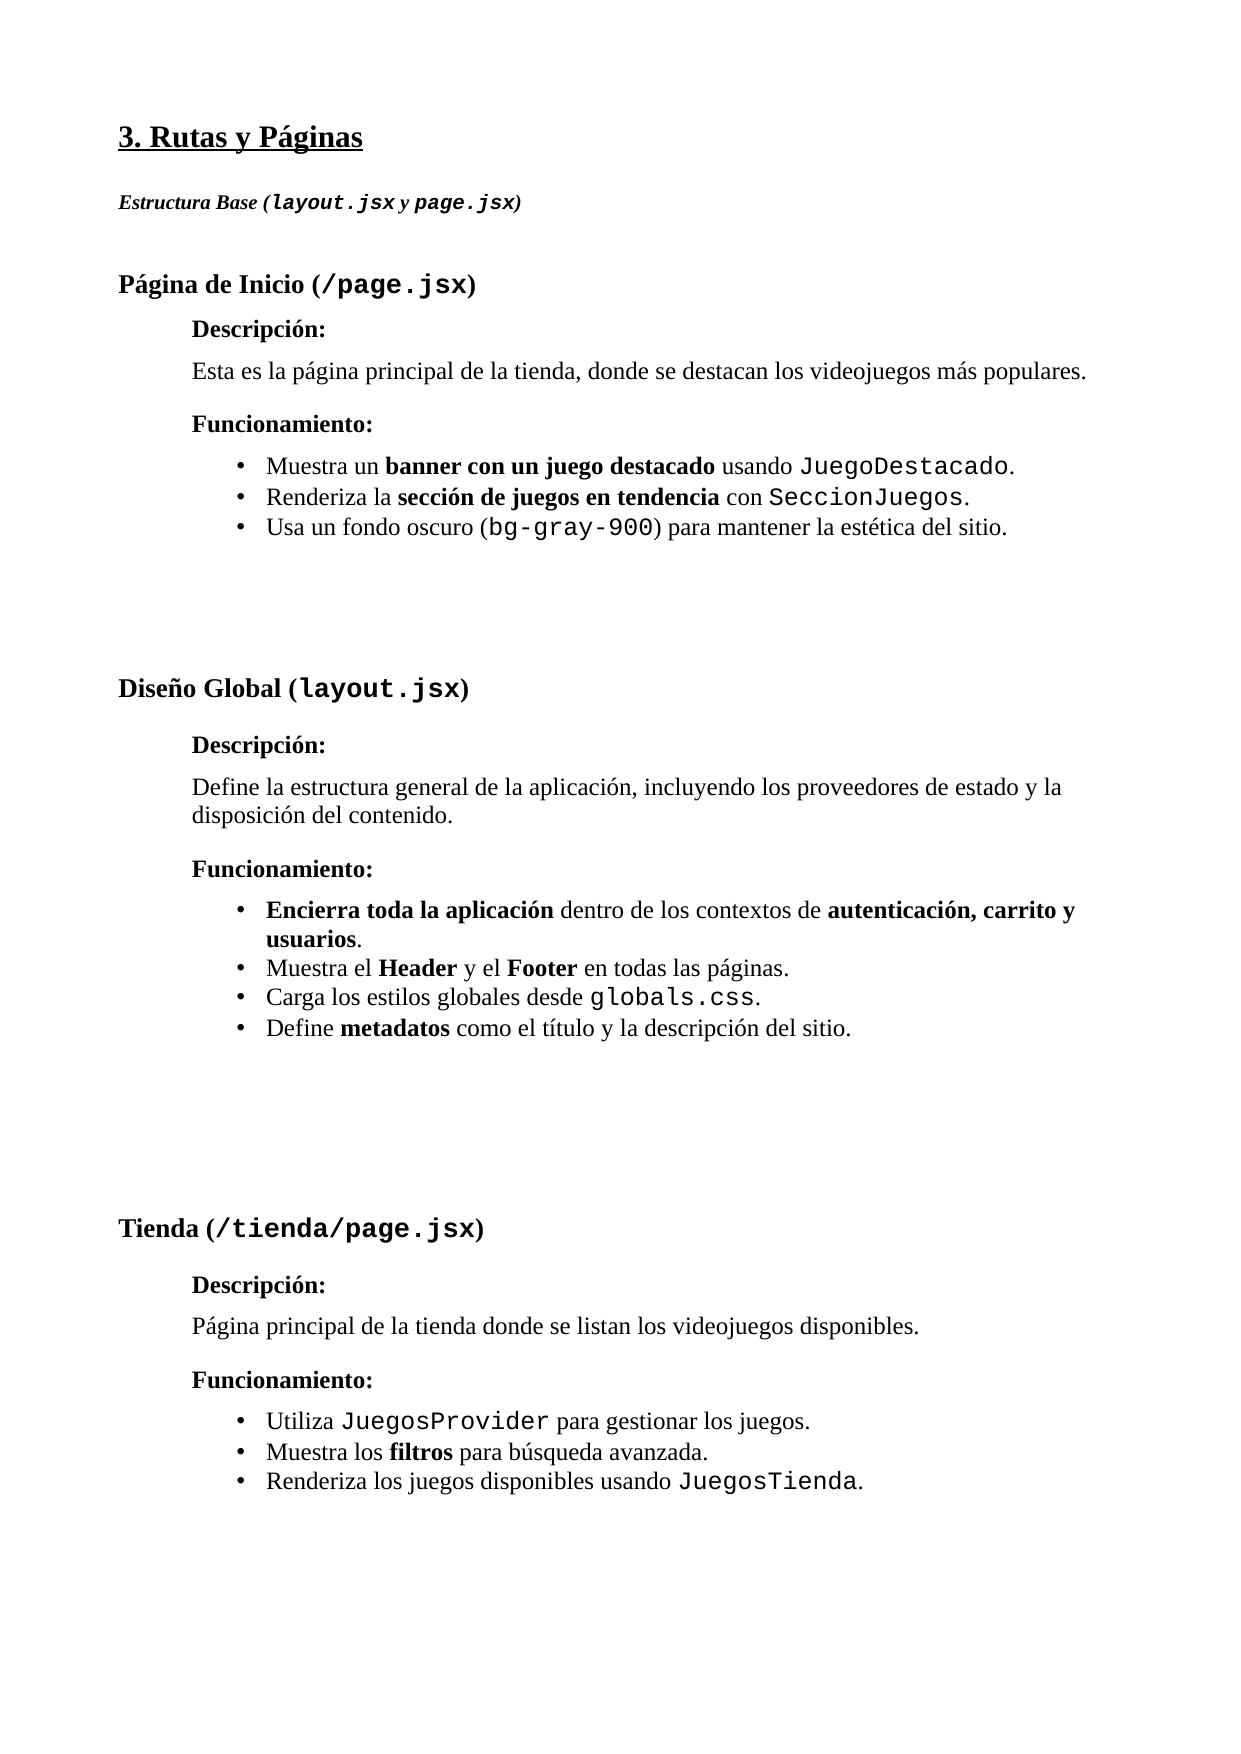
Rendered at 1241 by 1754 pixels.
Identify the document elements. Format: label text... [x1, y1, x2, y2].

subtitle Descripción: [192, 314, 1122, 343]
list Muestra el Header y el Footer en todas las páginas. [236, 953, 1122, 982]
list Muestra un banner con un juego destacado usando JuegoDestacado. [236, 451, 1122, 482]
text Define la estructura general de la aplicación, incluyendo los proveedores de estado y la disposición del contenido. [192, 772, 1122, 829]
list Utiliza JuegosProvider para gestionar los juegos. [236, 1406, 1122, 1437]
text 3. Rutas y Páginas [118, 118, 1122, 154]
subtitle Diseño Global (layout.jsx) [118, 672, 1122, 706]
subtitle Tienda (/tienda/page.jsx) [118, 1212, 1122, 1245]
text Página principal de la tienda donde se listan los videojuegos disponibles. [192, 1311, 1122, 1340]
list Encierra toda la aplicación dentro de los contextos de autenticación, carrito y usuarios. [236, 896, 1122, 953]
subtitle Descripción: [192, 731, 1122, 759]
subtitle Funcionamiento: [192, 854, 1122, 883]
list Renderiza la sección de juegos en tendencia con SeccionJuegos. [236, 482, 1122, 512]
list Define metadatos como el título y la descripción del sitio. [236, 1013, 1122, 1041]
subtitle Funcionamiento: [192, 1365, 1122, 1394]
list Carga los estilos globales desde globals.css. [236, 982, 1122, 1013]
subtitle Funcionamiento: [192, 409, 1122, 438]
subtitle Descripción: [192, 1270, 1122, 1299]
text Esta es la página principal de la tienda, donde se destacan los videojuegos más populares. [192, 356, 1122, 384]
list Renderiza los juegos disponibles usando JuegosTienda. [236, 1466, 1122, 1497]
text Página de Inicio (/page.jsx) [118, 268, 1122, 302]
list Muestra los filtros para búsqueda avanzada. [236, 1437, 1122, 1466]
list Usa un fondo oscuro (bg-gray-900) para mantener la estética del sitio. [236, 512, 1122, 543]
text Estructura Base (layout.jsx y page.jsx) [118, 190, 1122, 216]
